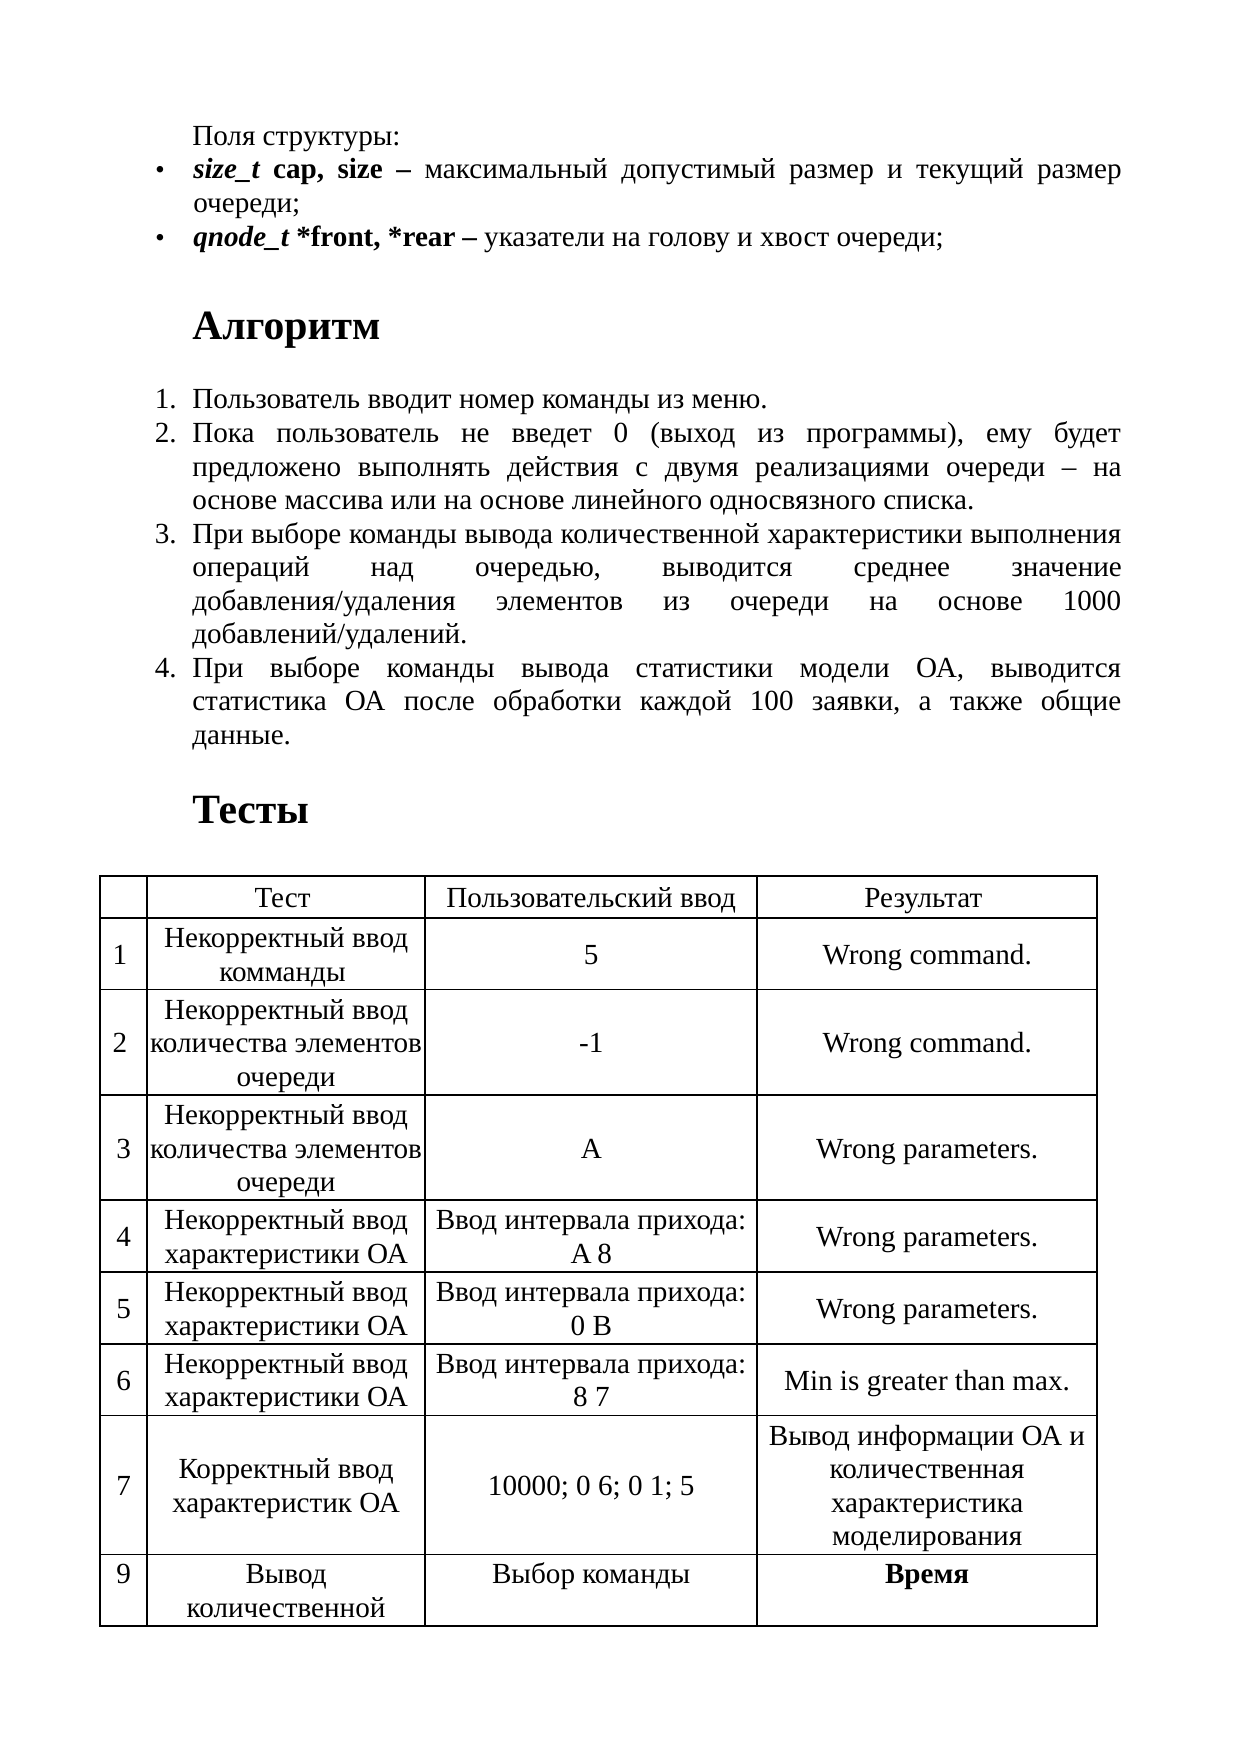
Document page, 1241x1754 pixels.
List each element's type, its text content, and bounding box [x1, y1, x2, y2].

table_header Результат [758, 877, 1096, 917]
table_header Тест [148, 877, 424, 917]
text Алгоритм [118, 300, 1122, 348]
table_cell Некорректный ввод характеристики ОА [148, 1273, 424, 1343]
table_cell -1 [426, 990, 756, 1094]
text Тесты [118, 784, 1122, 832]
list При выборе команды вывода статистики модели ОА, выводится статистика ОА после обработки каждой 100 заявки, а также общие данные. [154, 650, 1122, 751]
list qnode_t *front, *rear – указатели на голову и хвост очереди; [156, 219, 1122, 252]
table_cell 9 [101, 1555, 146, 1625]
table_cell Wrong command. [758, 919, 1096, 989]
table_cell Wrong parameters. [758, 1201, 1096, 1271]
table_cell Ввод интервала прихода: 0 B [426, 1273, 756, 1343]
table_cell Ввод интервала прихода: 8 7 [426, 1345, 756, 1415]
list Пользователь вводит номер команды из меню. [154, 382, 1122, 415]
list Пока пользователь не введет 0 (выход из программы), ему будет предложено выполнять действия с двумя реализациями очереди – на основе массива или на основе линейного односвязного списка. [154, 415, 1122, 516]
table_cell Вывод информации ОА и количественная характеристика моделирования [758, 1416, 1096, 1553]
table_cell Min is greater than max. [758, 1345, 1096, 1415]
table_cell Выбор команды [426, 1555, 756, 1625]
table_cell 5 [101, 1273, 146, 1343]
table_cell 5 [426, 919, 756, 989]
table_header [101, 877, 146, 917]
table_cell 3 [101, 1096, 146, 1199]
table_cell Wrong parameters. [758, 1096, 1096, 1199]
table_cell Некорректный ввод характеристики ОА [148, 1201, 424, 1271]
text Поля структуры: [118, 118, 1122, 152]
table_cell Wrong command. [758, 990, 1096, 1094]
table_cell Некорректный ввод комманды [148, 919, 424, 989]
table_cell 6 [101, 1345, 146, 1415]
table_cell 1 [101, 919, 146, 989]
table_cell Некорректный ввод количества элементов очереди [148, 990, 424, 1094]
table_cell Некорректный ввод характеристики ОА [148, 1345, 424, 1415]
table_cell 10000; 0 6; 0 1; 5 [426, 1416, 756, 1553]
list При выборе команды вывода количественной характеристики выполнения операций над очередью, выводится среднее значение добавления/удаления элементов из очереди на основе 1000 добавлений/удалений. [154, 516, 1122, 650]
table_cell Вывод количественной [148, 1555, 424, 1625]
list size_t cap, size – максимальный допустимый размер и текущий размер очереди; [156, 152, 1122, 219]
table_cell 4 [101, 1201, 146, 1271]
table_cell Wrong parameters. [758, 1273, 1096, 1343]
table_cell Время [758, 1555, 1096, 1625]
table_cell A [426, 1096, 756, 1199]
table_cell Ввод интервала прихода: A 8 [426, 1201, 756, 1271]
table_cell Некорректный ввод количества элементов очереди [148, 1096, 424, 1199]
table_cell 2 [101, 990, 146, 1094]
table_header Пользовательский ввод [426, 877, 756, 917]
table_cell 7 [101, 1416, 146, 1553]
table_cell Корректный ввод характеристик ОА [148, 1416, 424, 1553]
